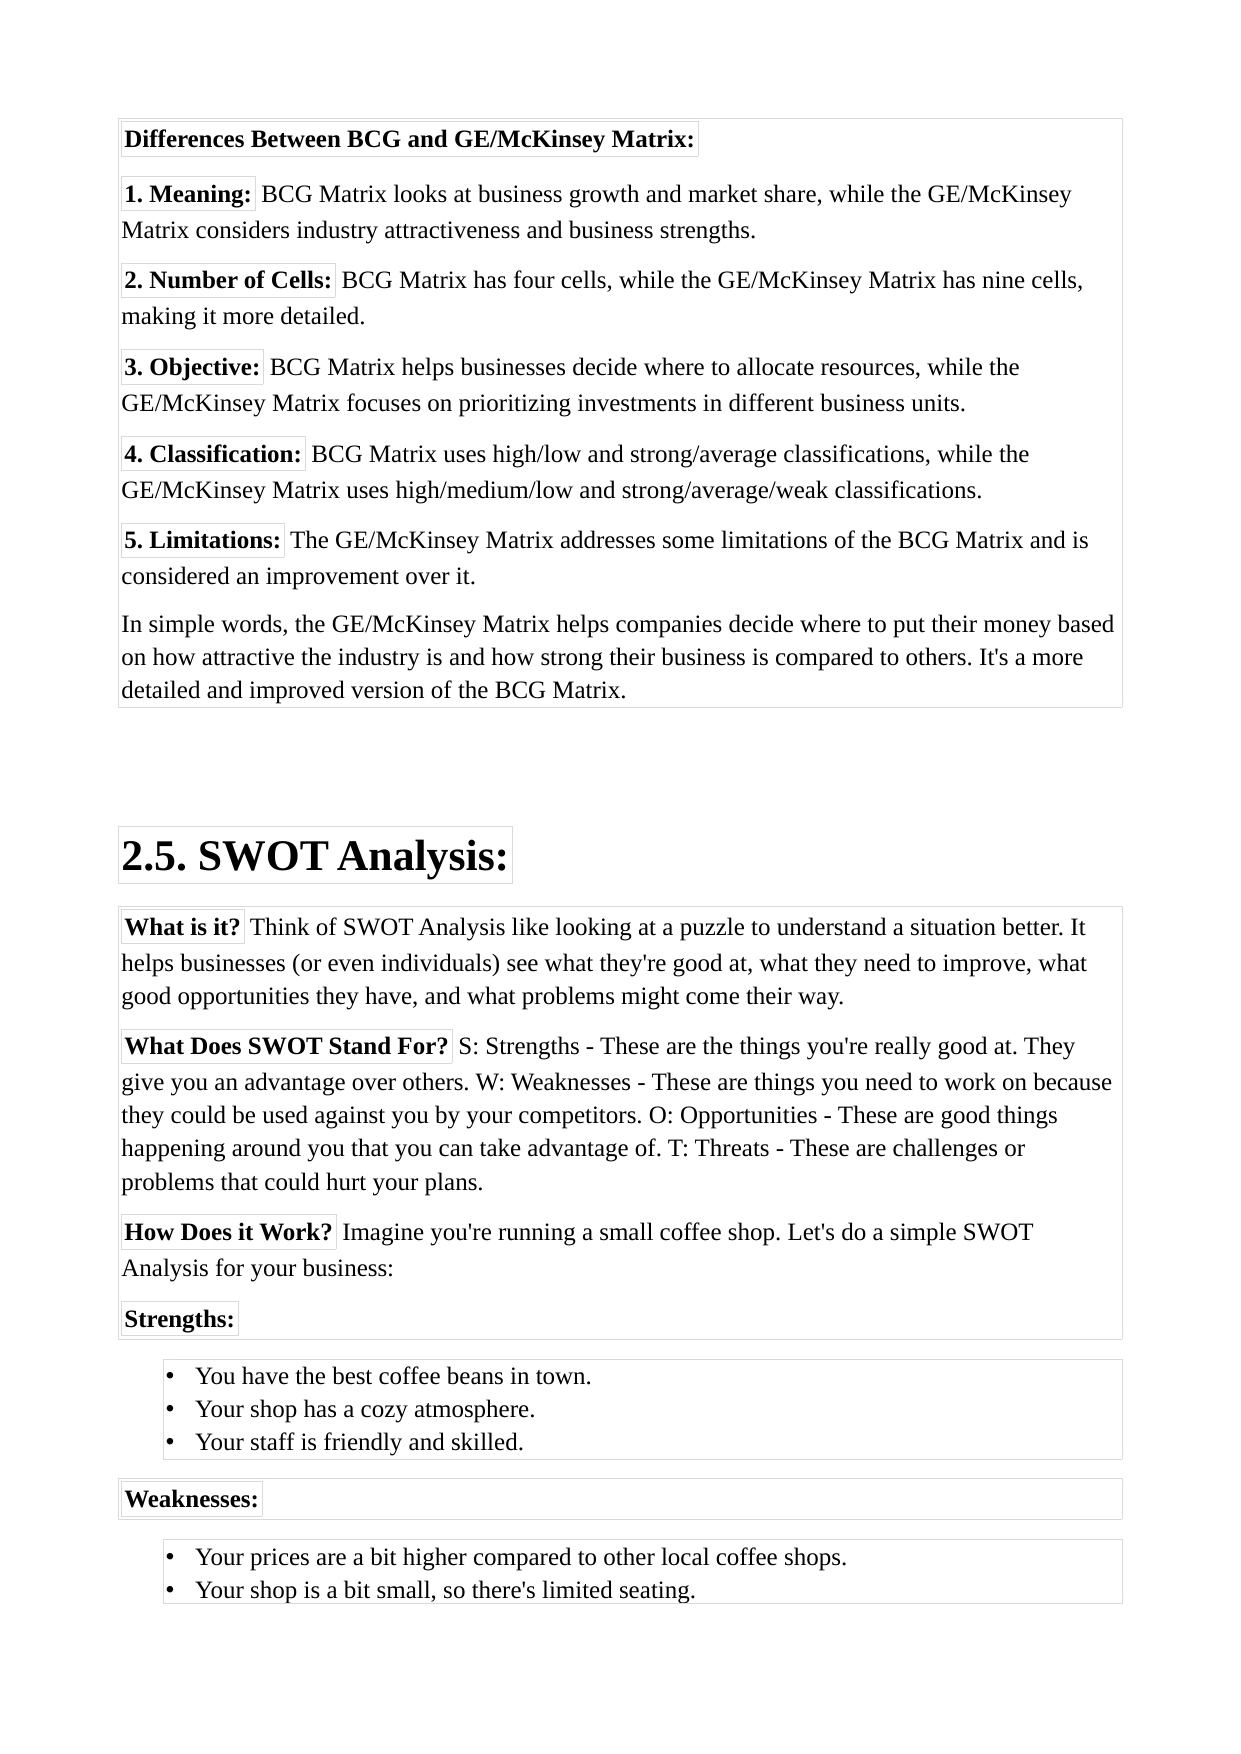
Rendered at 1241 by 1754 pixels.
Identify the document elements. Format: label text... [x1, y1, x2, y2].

list Your shop has a cozy atmosphere. [164, 1391, 1122, 1423]
text In simple words, the GE/McKinsey Matrix helps companies decide where to put their money based on how attractive the industry is and how strong their business is compared to others. It's a more detailed and improved version of the BCG Matrix. [119, 606, 1122, 707]
text Differences Between BCG and GE/McKinsey Matrix: [119, 119, 1122, 156]
text 3. Objective: BCG Matrix helps businesses decide where to allocate resources, while the GE/McKinsey Matrix focuses on prioritizing investments in different business units. [119, 346, 1122, 417]
text 2. Number of Cells: BCG Matrix has four cells, while the GE/McKinsey Matrix has nine cells, making it more detailed. [119, 259, 1122, 330]
text 2.5. SWOT Analysis: [119, 827, 512, 883]
text Weaknesses: [119, 1479, 1122, 1519]
list Your prices are a bit higher compared to other local coffee shops. [164, 1540, 1122, 1571]
text Strengths: [119, 1298, 1122, 1339]
text 4. Classification: BCG Matrix uses high/low and strong/average classifications, while the GE/McKinsey Matrix uses high/medium/low and strong/average/weak classifications. [119, 433, 1122, 503]
text How Does it Work? Imagine you're running a small coffee shop. Let's do a simple SWOT Analysis for your business: [119, 1211, 1122, 1282]
text What Does SWOT Stand For? S: Strengths - These are the things you're really good at. They give you an advantage over others. W: Weaknesses - These are things you need to work on because they could be used against you by your competitors. O: Opportunities - These are good things happening around you that you can take advantage of. T: Threats - These are challenges or problems that could hurt your plans. [119, 1025, 1122, 1195]
list Your shop is a bit small, so there's limited seating. [164, 1572, 1122, 1603]
list You have the best coffee beans in town. [164, 1360, 1122, 1390]
text 5. Limitations: The GE/McKinsey Matrix addresses some limitations of the BCG Matrix and is considered an improvement over it. [119, 519, 1122, 590]
list Your staff is friendly and skilled. [164, 1424, 1122, 1459]
text [513, 826, 1122, 883]
text What is it? Think of SWOT Analysis like looking at a puzzle to understand a situation better. It helps businesses (or even individuals) see what they're good at, what they need to improve, what good opportunities they have, and what problems might come their way. [119, 907, 1122, 1009]
text 1. Meaning: BCG Matrix looks at business growth and market share, while the GE/McKinsey Matrix considers industry attractiveness and business strengths. [119, 173, 1122, 243]
